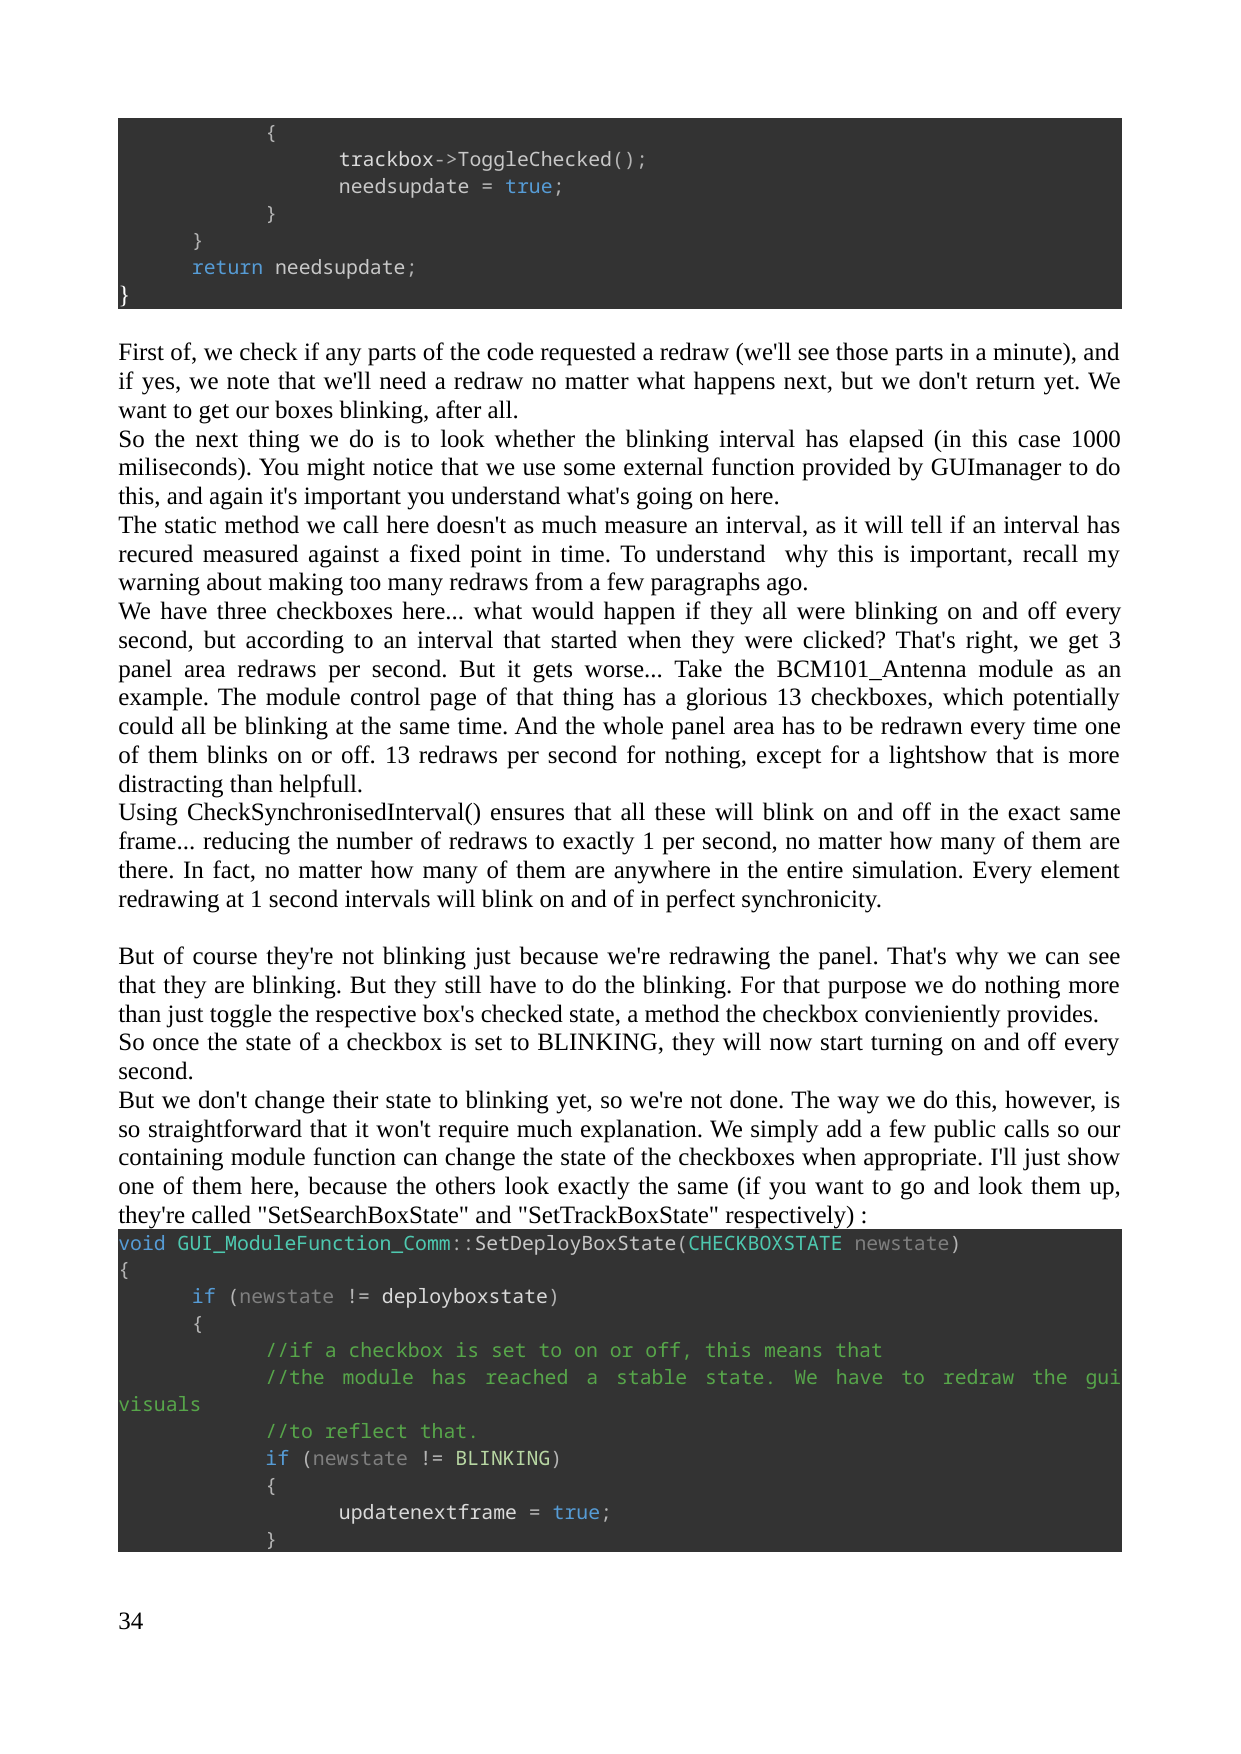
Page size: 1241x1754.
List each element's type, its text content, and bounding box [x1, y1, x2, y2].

text So once the state of a checkbox is set to BLINKING, they will now start turning on and off every second. [118, 1027, 1122, 1085]
text { [118, 118, 1122, 145]
text //to reflect that. [118, 1418, 1122, 1444]
text So the next thing we do is to look whether the blinking interval has elapsed (in this case 1000 miliseconds). You might notice that we use some external function provided by GUImanager to do this, and again it's important you understand what's going on here. [118, 424, 1122, 510]
text } [118, 226, 1122, 253]
text Using CheckSynchronisedInterval() ensures that all these will blink on and off in the exact same frame... reducing the number of redraws to exactly 1 per second, no matter how many of them are there. In fact, no matter how many of them are anywhere in the entire simulation. Every element redrawing at 1 second intervals will blink on and of in perfect synchronicity. [118, 797, 1122, 912]
text { [118, 1256, 1122, 1283]
text But we don't change their state to blinking yet, so we're not done. The way we do this, however, is so straightforward that it won't require much explanation. We simply add a few public calls so our containing module function can change the state of the checkboxes when appropriate. I'll just show one of them here, because the others look exactly the same (if you want to go and look them up, they're called "SetSearchBoxState" and "SetTrackBoxState" respectively) : [118, 1085, 1122, 1229]
text updatenextframe = true; [118, 1498, 1122, 1526]
text //the module has reached a stable state. We have to redraw the gui visuals [118, 1364, 1122, 1418]
text We have three checkboxes here... what would happen if they all were blinking on and off every second, but according to an interval that started when they were clicked? That's right, we get 3 panel area redraws per second. But it gets worse... Take the BCM101_Antenna module as an example. The module control page of that thing has a glorious 13 checkboxes, which potentially could all be blinking at the same time. And the whole panel area has to be redrawn every time one of them blinks on or off. 13 redraws per second for nothing, except for a lightshow that is more distracting than helpfull. [118, 596, 1122, 797]
text return needsupdate; [118, 253, 1122, 280]
text } [118, 280, 1122, 309]
text } [118, 1526, 1122, 1552]
text if (newstate != BLINKING) [118, 1444, 1122, 1472]
text { [118, 1472, 1122, 1498]
text if (newstate != deployboxstate) [118, 1283, 1122, 1310]
text needsupdate = true; [118, 172, 1122, 199]
text The static method we call here doesn't as much measure an interval, as it will tell if an interval has recured measured against a fixed point in time. To understand why this is important, recall my warning about making too many redraws from a few paragraphs ago. [118, 510, 1122, 596]
text { [118, 1310, 1122, 1337]
text First of, we check if any parts of the code requested a redraw (we'll see those parts in a minute), and if yes, we note that we'll need a redraw no matter what happens next, but we don't return yet. We want to get our boxes blinking, after all. [118, 337, 1122, 424]
text But of course they're not blinking just because we're redrawing the panel. That's why we can see that they are blinking. But they still have to do the blinking. For that purpose we do nothing more than just toggle the respective box's checked state, a method the checkbox convieniently provides. [118, 941, 1122, 1027]
text //if a checkbox is set to on or off, this means that [118, 1337, 1122, 1364]
text trackbox->ToggleChecked(); [118, 145, 1122, 172]
text } [118, 199, 1122, 226]
text void GUI_ModuleFunction_Comm::SetDeployBoxState(CHECKBOXSTATE newstate) [118, 1229, 1122, 1256]
